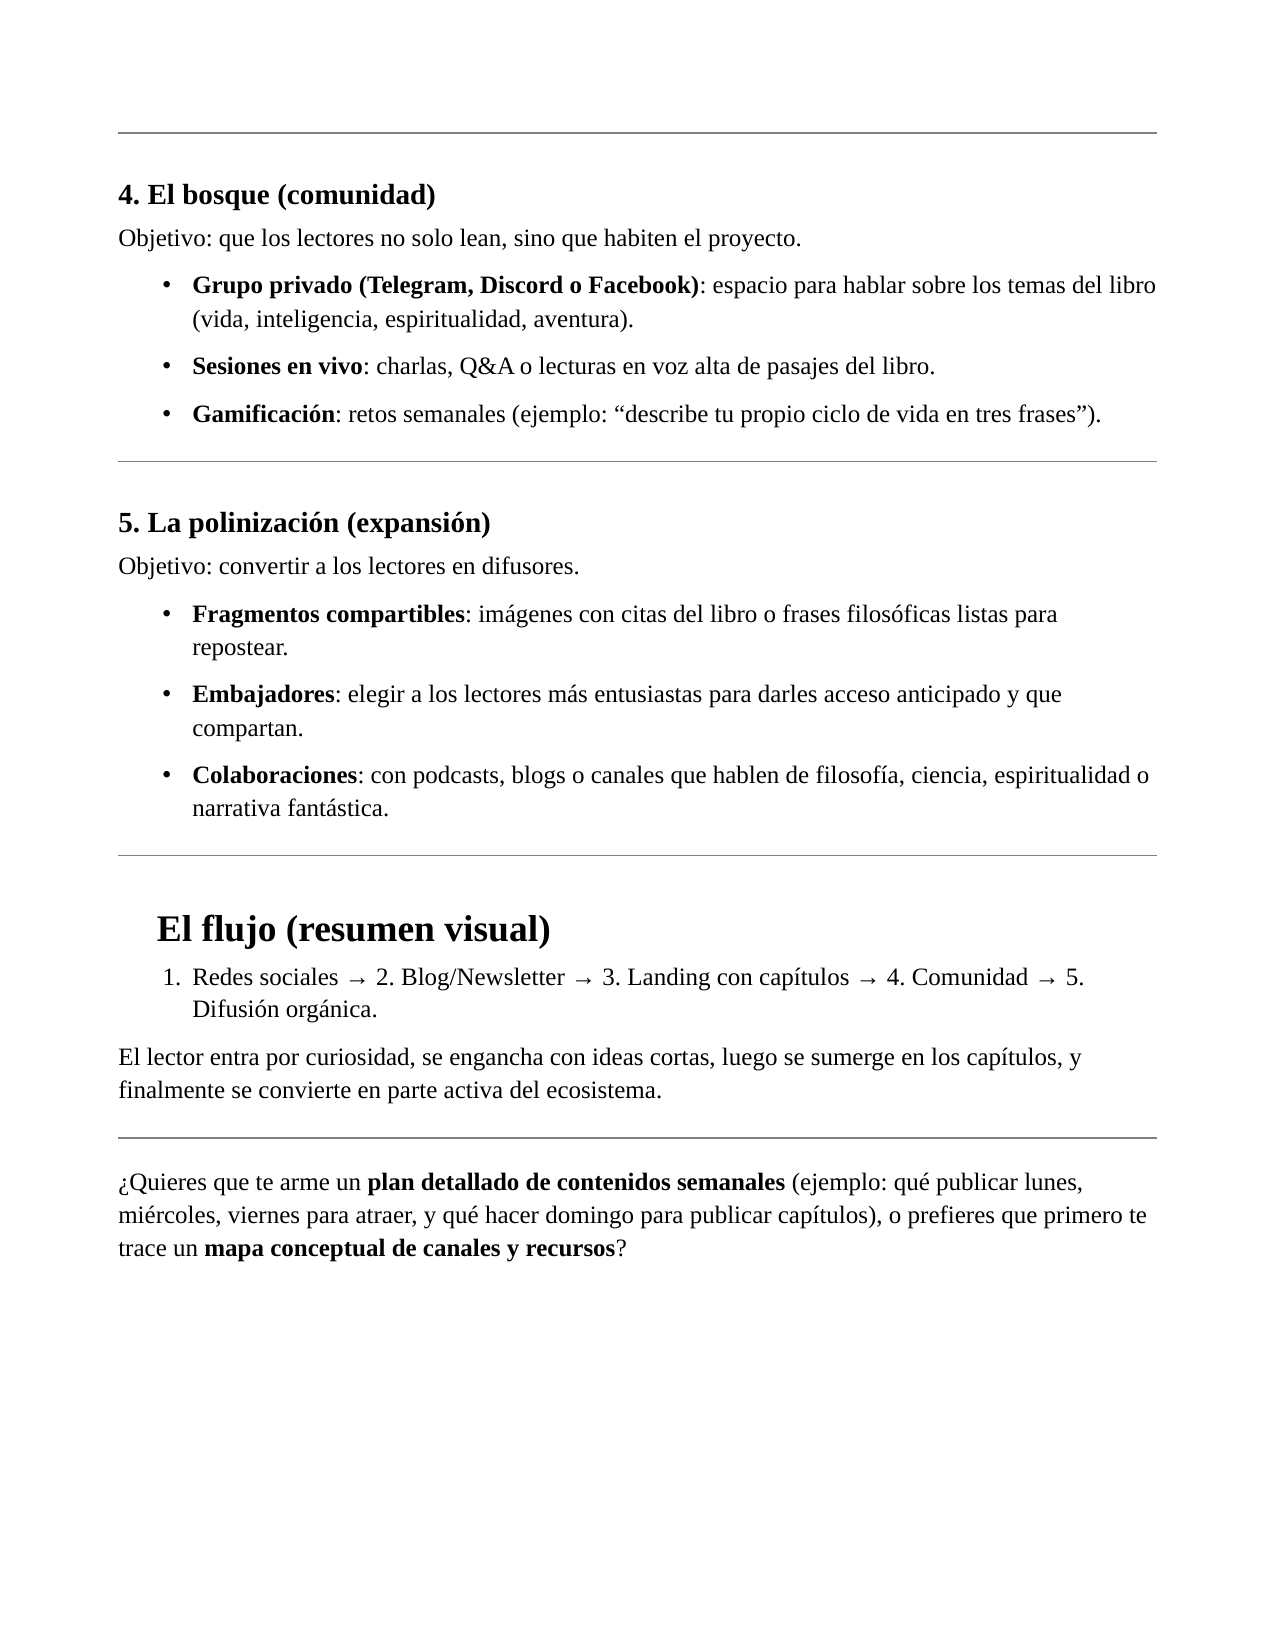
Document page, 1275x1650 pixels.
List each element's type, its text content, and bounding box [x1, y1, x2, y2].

subtitle 4. El bosque (comunidad) [118, 177, 1157, 211]
text Objetivo: que los lectores no solo lean, sino que habiten el proyecto. [118, 223, 1157, 252]
list Sesiones en vivo: charlas, Q&A o lecturas en voz alta de pasajes del libro. [162, 351, 1157, 380]
list Colaboraciones: con podcasts, blogs o canales que hablen de filosofía, ciencia, espiritualidad o narrativa fantástica. [162, 760, 1157, 822]
text Objetivo: convertir a los lectores en difusores. [118, 551, 1157, 580]
subtitle 🔄 El flujo (resumen visual) [118, 906, 1157, 949]
text El lector entra por curiosidad, se engancha con ideas cortas, luego se sumerge en los capítulos, y finalmente se convierte en parte activa del ecosistema. [118, 1042, 1157, 1104]
text ¿Quieres que te arme un plan detallado de contenidos semanales (ejemplo: qué publicar lunes, miércoles, viernes para atraer, y qué hacer domingo para publicar capítulos), o prefieres que primero te trace un mapa conceptual de canales y recursos? [118, 1167, 1157, 1262]
list Gamificación: retos semanales (ejemplo: “describe tu propio ciclo de vida en tres frases”). [162, 399, 1157, 428]
subtitle 5. La polinización (expansión) [118, 505, 1157, 539]
list Embajadores: elegir a los lectores más entusiastas para darles acceso anticipado y que compartan. [162, 679, 1157, 741]
list Redes sociales → 2. Blog/Newsletter → 3. Landing con capítulos → 4. Comunidad → 5. Difusión orgánica. [162, 962, 1157, 1023]
list Grupo privado (Telegram, Discord o Facebook): espacio para hablar sobre los temas del libro (vida, inteligencia, espiritualidad, aventura). [162, 271, 1157, 332]
list Fragmentos compartibles: imágenes con citas del libro o frases filosóficas listas para repostear. [162, 599, 1157, 661]
